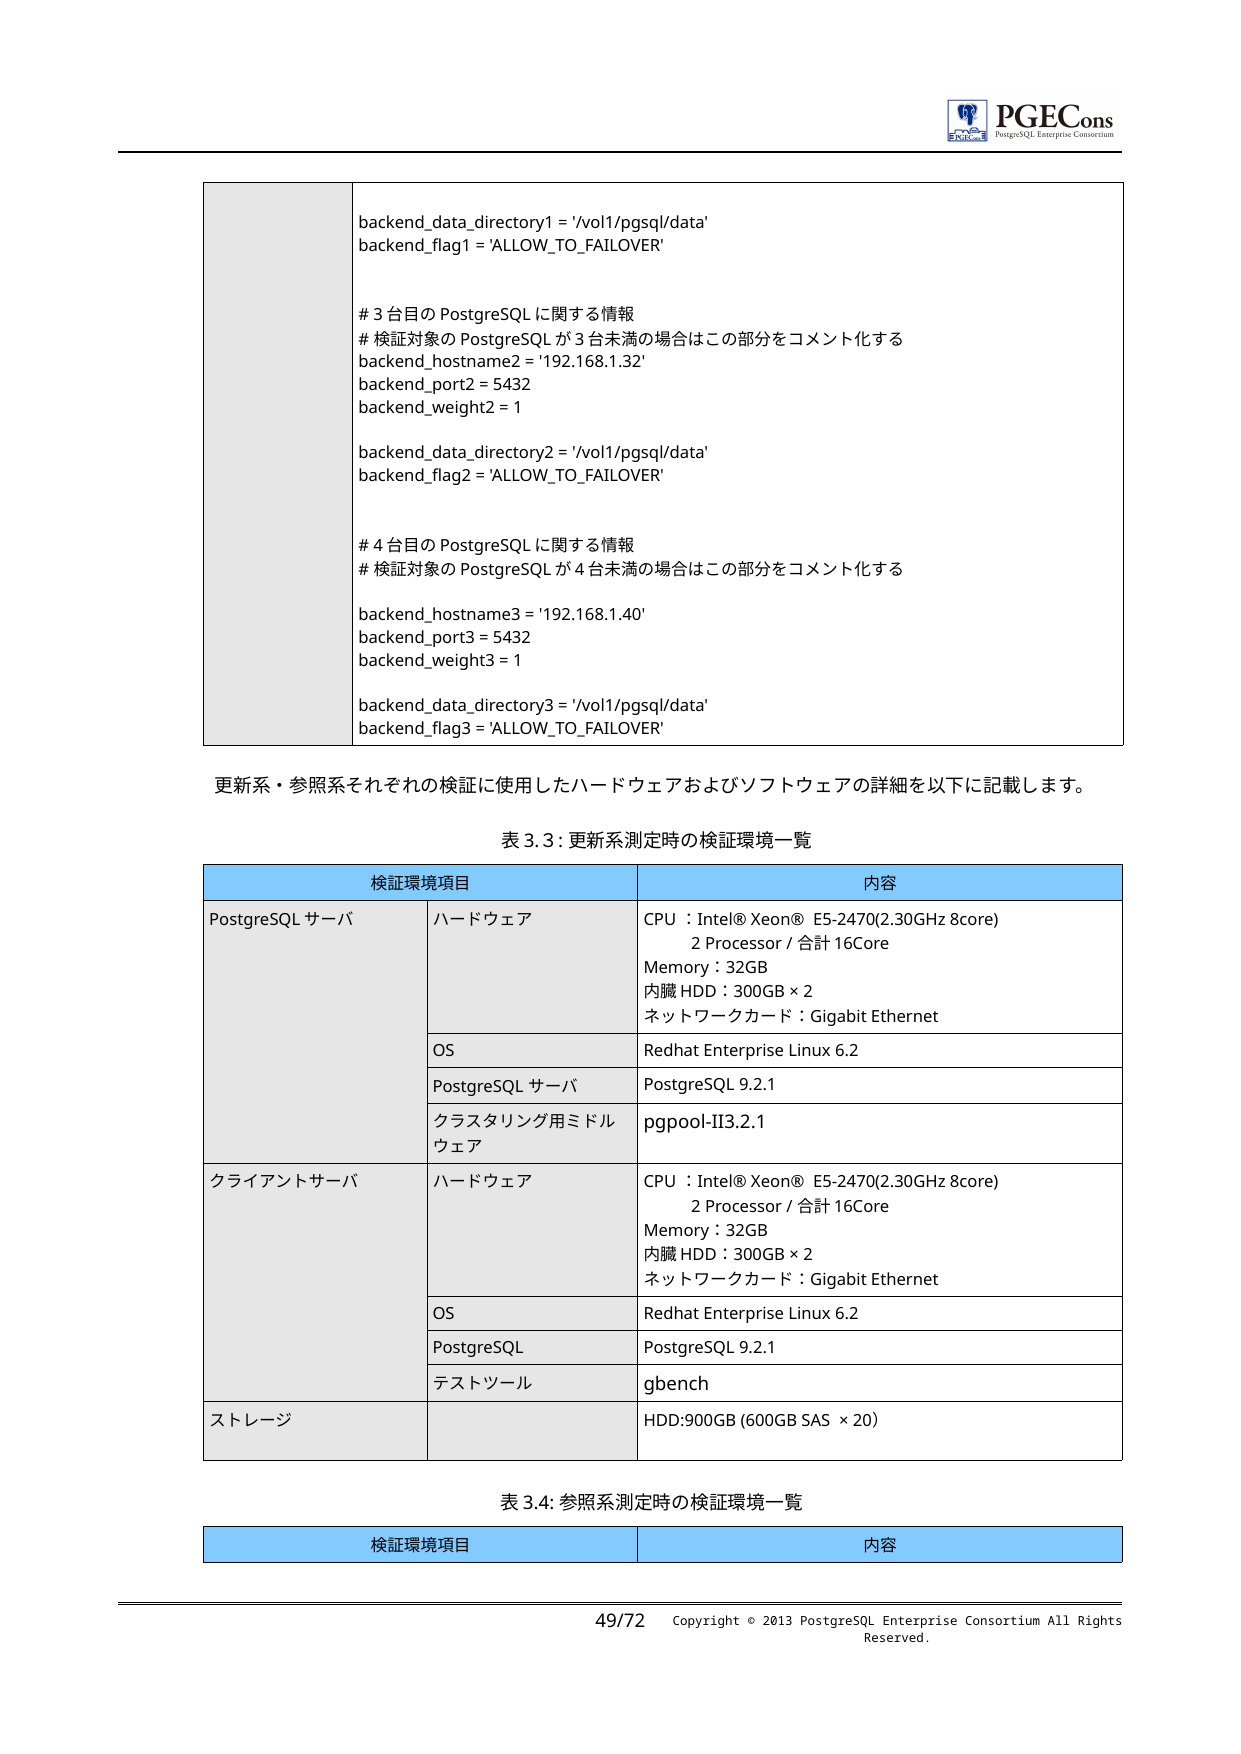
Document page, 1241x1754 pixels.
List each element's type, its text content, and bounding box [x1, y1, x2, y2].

table_header 内容 [638, 1527, 1122, 1562]
table_cell PostgreSQL 9.2.1 [638, 1068, 1122, 1103]
text 更新系・参照系それぞれの検証に使用したハードウェアおよびソフトウェアの詳細を以下に記載します。 [197, 771, 1122, 798]
table_cell ストレージ [204, 1402, 427, 1460]
text 表3.３: 更新系測定時の検証環境一覧 [181, 827, 1122, 852]
table_cell [204, 183, 352, 745]
table_header 内容 [638, 865, 1122, 900]
table_cell HDD:900GB (600GB SAS × 20） [638, 1402, 1122, 1460]
table_cell テストツール [428, 1365, 637, 1401]
table_cell クラスタリング用ミドルウェア [428, 1104, 637, 1163]
table_cell CPU ：Intel® Xeon® E5-2470(2.30GHz 8core) 2 Processor / 合計16Core Memory：32GB 内臓HDD：300GB × 2 ネットワークカード：Gigabit Ethernet [638, 1164, 1122, 1296]
table_cell [428, 1402, 637, 1460]
table_cell backend_data_directory1 = '/vol1/pgsql/data' backend_flag1 = 'ALLOW_TO_FAILOVER' # 3台目のPostgreSQLに関する情報 # 検証対象のPostgreSQLが3台未満の場合はこの部分をコメント化する backend_hostname2 = '192.168.1.32' backend_port2 = 5432 backend_weight2 = 1 backend_data_directory2 = '/vol1/pgsql/data' backend_flag2 = 'ALLOW_TO_FAILOVER' # 4台目のPostgreSQLに関する情報 # 検証対象のPostgreSQLが4台未満の場合はこの部分をコメント化する backend_hostname3 = '192.168.1.40' backend_port3 = 5432 backend_weight3 = 1 backend_data_directory3 = '/vol1/pgsql/data' backend_flag3 = 'ALLOW_TO_FAILOVER' [353, 183, 1123, 745]
table_cell gbench [638, 1365, 1122, 1401]
table_cell PostgreSQL [428, 1331, 637, 1364]
text 表3.4: 参照系測定時の検証環境一覧 [181, 1489, 1122, 1514]
table_cell OS [428, 1297, 637, 1330]
table_cell OS [428, 1034, 637, 1067]
table_cell クライアントサーバ [204, 1164, 427, 1401]
table_cell ハードウェア [428, 901, 637, 1033]
table_cell ハードウェア [428, 1164, 637, 1296]
table_cell CPU ：Intel® Xeon® E5-2470(2.30GHz 8core) 2 Processor / 合計16Core Memory：32GB 内臓HDD：300GB × 2 ネットワークカード：Gigabit Ethernet [638, 901, 1122, 1033]
table_cell pgpool-II3.2.1 [638, 1104, 1122, 1163]
table_cell PostgreSQLサーバ [204, 901, 427, 1163]
picture [941, 94, 1119, 147]
table_cell PostgreSQL 9.2.1 [638, 1331, 1122, 1364]
table_cell Redhat Enterprise Linux 6.2 [638, 1034, 1122, 1067]
table_header 検証環境項目 [204, 1527, 637, 1562]
table_header 検証環境項目 [204, 865, 637, 900]
table_cell Redhat Enterprise Linux 6.2 [638, 1297, 1122, 1330]
table_cell PostgreSQL サーバ [428, 1068, 637, 1103]
